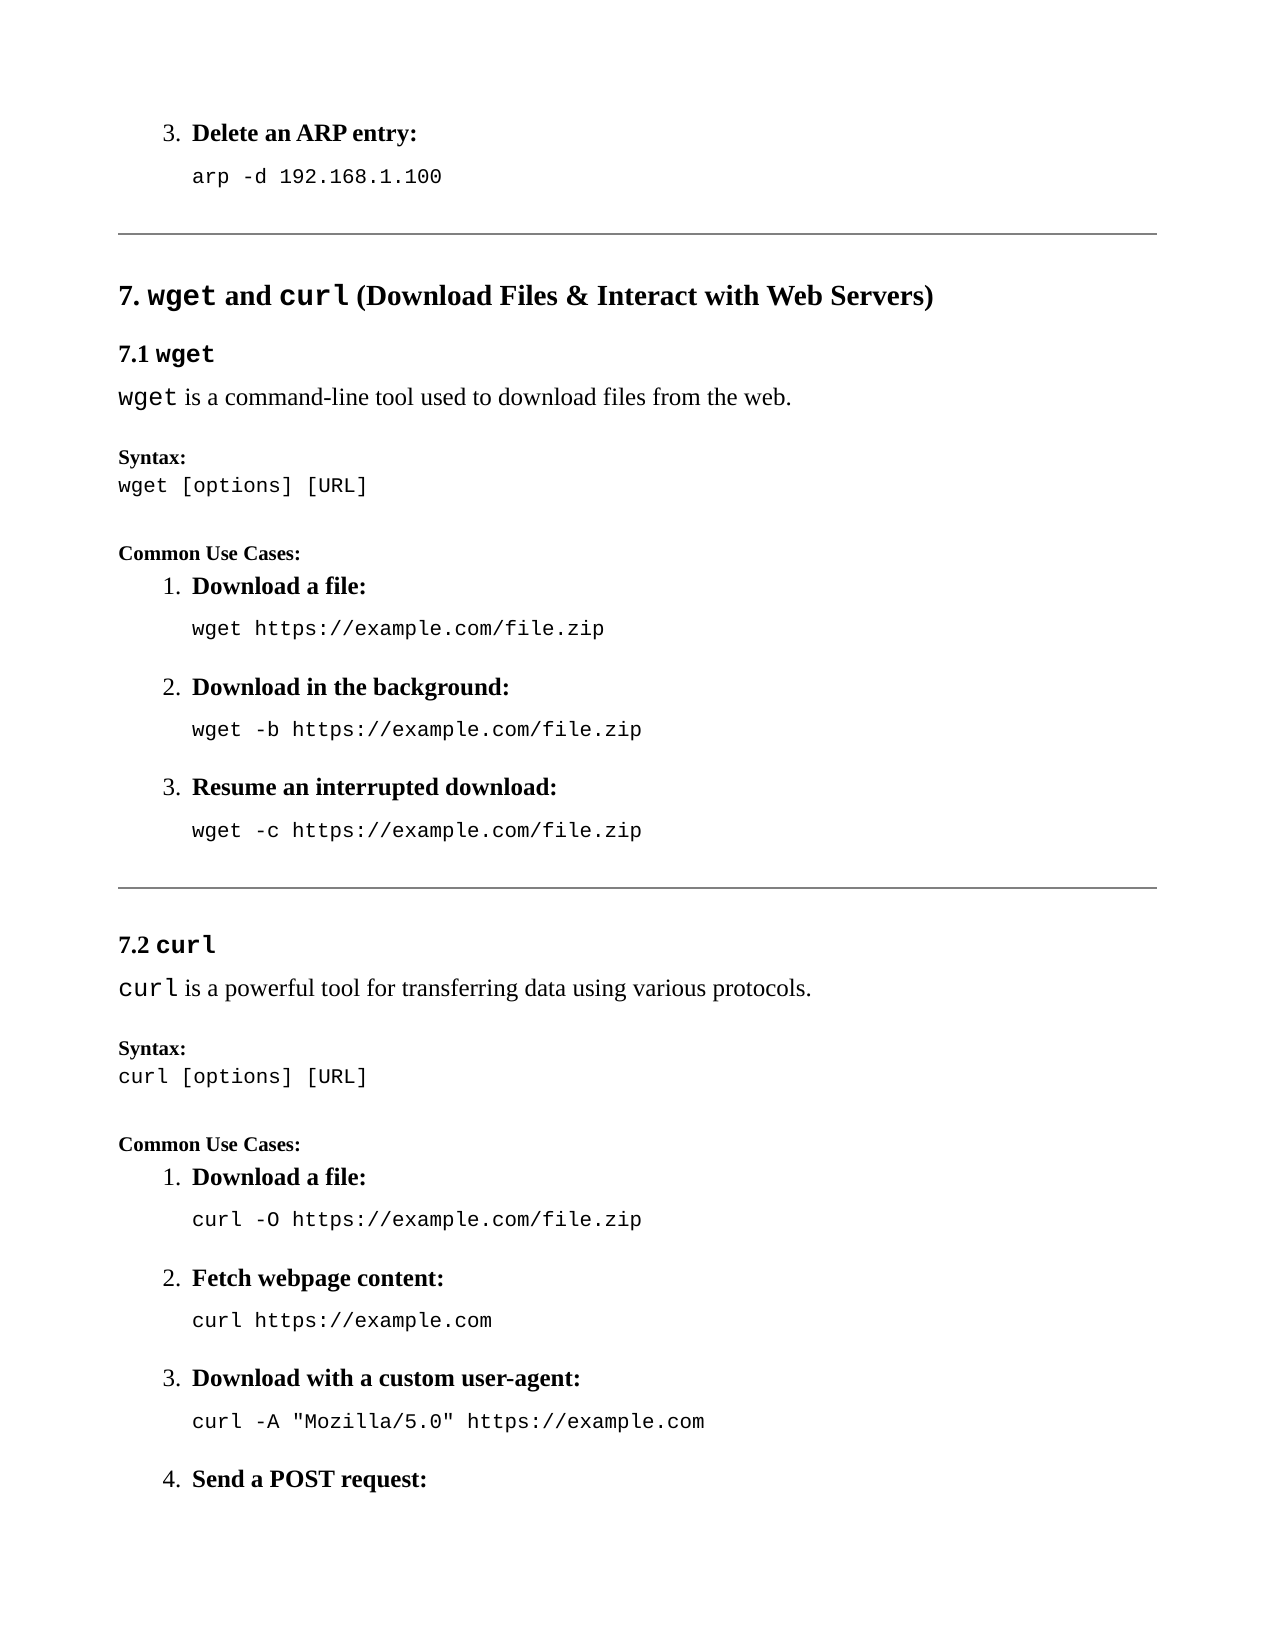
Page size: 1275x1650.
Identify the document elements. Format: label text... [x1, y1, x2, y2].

subtitle Common Use Cases: [118, 1132, 1157, 1156]
list curl https://example.com [162, 1310, 1157, 1334]
list Download in the background: [162, 672, 1157, 700]
list Delete an ARP entry: [162, 118, 1157, 147]
list Resume an interrupted download: [162, 772, 1157, 801]
text wget [options] [URL] [118, 475, 1157, 498]
list Download with a custom user-agent: [162, 1363, 1157, 1392]
list arp -d 192.168.1.100 [162, 166, 1157, 189]
list wget https://example.com/file.zip [162, 618, 1157, 642]
subtitle 7.1 wget [118, 339, 1157, 369]
list Download a file: [162, 571, 1157, 599]
list Send a POST request: [162, 1464, 1157, 1493]
list curl -O https://example.com/file.zip [162, 1209, 1157, 1233]
subtitle 7.2 curl [118, 930, 1157, 961]
list Fetch webpage content: [162, 1263, 1157, 1291]
text curl is a powerful tool for transferring data using various protocols. [118, 973, 1157, 1004]
list wget -c https://example.com/file.zip [162, 820, 1157, 843]
subtitle Syntax: [118, 444, 1157, 469]
subtitle Common Use Cases: [118, 541, 1157, 564]
list curl -A "Mozilla/5.0" https://example.com [162, 1411, 1157, 1434]
list Download a file: [162, 1162, 1157, 1191]
list wget -b https://example.com/file.zip [162, 719, 1157, 743]
text wget is a command-line tool used to download files from the web. [118, 382, 1157, 413]
text curl [options] [URL] [118, 1066, 1157, 1089]
subtitle Syntax: [118, 1036, 1157, 1060]
subtitle 7. wget and curl (Download Files & Interact with Web Servers) [118, 278, 1157, 314]
